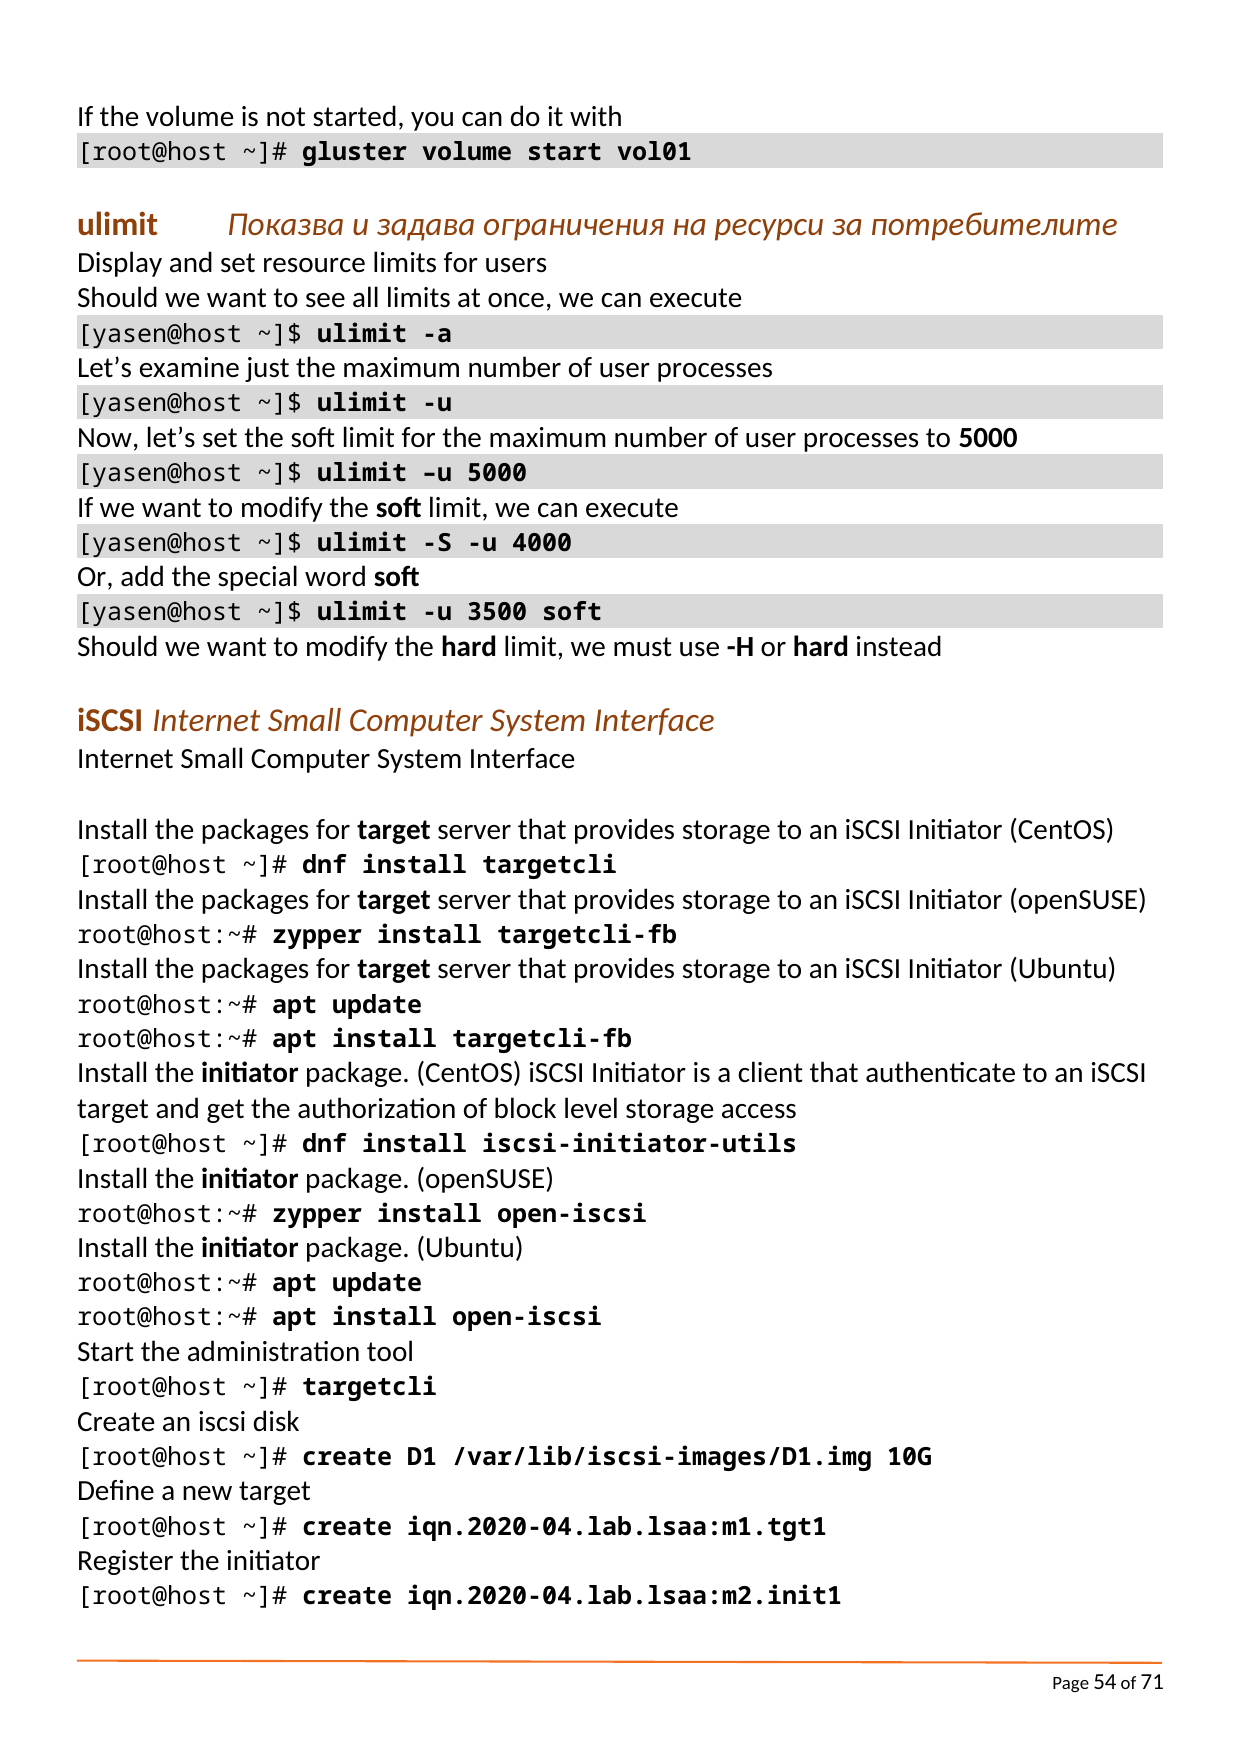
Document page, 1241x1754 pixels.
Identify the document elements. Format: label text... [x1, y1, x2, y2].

text Define a new target [77, 1472, 1163, 1508]
text [yasen@host ~]$ ulimit -u 3500 soft [77, 594, 1163, 628]
text Install the initiator package. (Ubuntu) [77, 1229, 1163, 1265]
text Install the packages for target server that provides storage to an iSCSI Initiator (CentOS) [77, 811, 1163, 847]
subtitle iSCSI Internet Small Computer System Interface [77, 699, 1163, 740]
text [yasen@host ~]$ ulimit -u [77, 385, 1163, 419]
text Internet Small Computer System Interface [77, 740, 1163, 776]
text Now, let’s set the soft limit for the maximum number of user processes to 5000 [77, 419, 1163, 454]
text Let’s examine just the maximum number of user processes [77, 349, 1163, 385]
text [root@host ~]# create iqn.2020-04.lab.lsaa:m2.init1 [77, 1578, 1163, 1612]
text Display and set resource limits for users [77, 244, 1163, 279]
text [root@host ~]# gluster volume start vol01 [77, 133, 1163, 168]
text [yasen@host ~]$ ulimit –u 5000 [77, 454, 1163, 489]
text Install the packages for target server that provides storage to an iSCSI Initiator (Ubuntu) [77, 951, 1163, 986]
text [root@host ~]# targetcli [77, 1369, 1163, 1403]
text [root@host ~]# create iqn.2020-04.lab.lsaa:m1.tgt1 [77, 1508, 1163, 1542]
text root@host:~# zypper install targetcli-fb [77, 917, 1163, 951]
text Or, add the special word soft [77, 558, 1163, 594]
subtitle ulimit Показва и задава ограничения на ресурси за потребителите [77, 203, 1163, 244]
text Register the initiator [77, 1542, 1163, 1578]
text root@host:~# apt update [77, 986, 1163, 1020]
text [root@host ~]# dnf install targetcli [77, 847, 1163, 881]
text [yasen@host ~]$ ulimit -S -u 4000 [77, 524, 1163, 558]
text Should we want to see all limits at once, we can execute [77, 279, 1163, 315]
text root@host:~# zypper install open-iscsi [77, 1195, 1163, 1229]
text root@host:~# apt install open-iscsi [77, 1299, 1163, 1333]
text root@host:~# apt install targetcli-fb [77, 1020, 1163, 1054]
text If the volume is not started, you can do it with [77, 98, 1163, 133]
text If we want to modify the soft limit, we can execute [77, 489, 1163, 524]
text Create an iscsi disk [77, 1403, 1163, 1438]
text root@host:~# apt update [77, 1265, 1163, 1299]
text Should we want to modify the hard limit, we must use -H or hard instead [77, 628, 1163, 664]
text Install the initiator package. (CentOS) iSCSI Initiator is a client that authenticate to an iSCSI target and get the authorization of block level storage access [77, 1054, 1163, 1126]
text [root@host ~]# dnf install iscsi-initiator-utils [77, 1126, 1163, 1160]
text Install the initiator package. (openSUSE) [77, 1160, 1163, 1195]
text [yasen@host ~]$ ulimit -a [77, 315, 1163, 349]
text Install the packages for target server that provides storage to an iSCSI Initiator (openSUSE) [77, 881, 1163, 917]
text Start the administration tool [77, 1333, 1163, 1369]
text [root@host ~]# create D1 /var/lib/iscsi-images/D1.img 10G [77, 1438, 1163, 1472]
